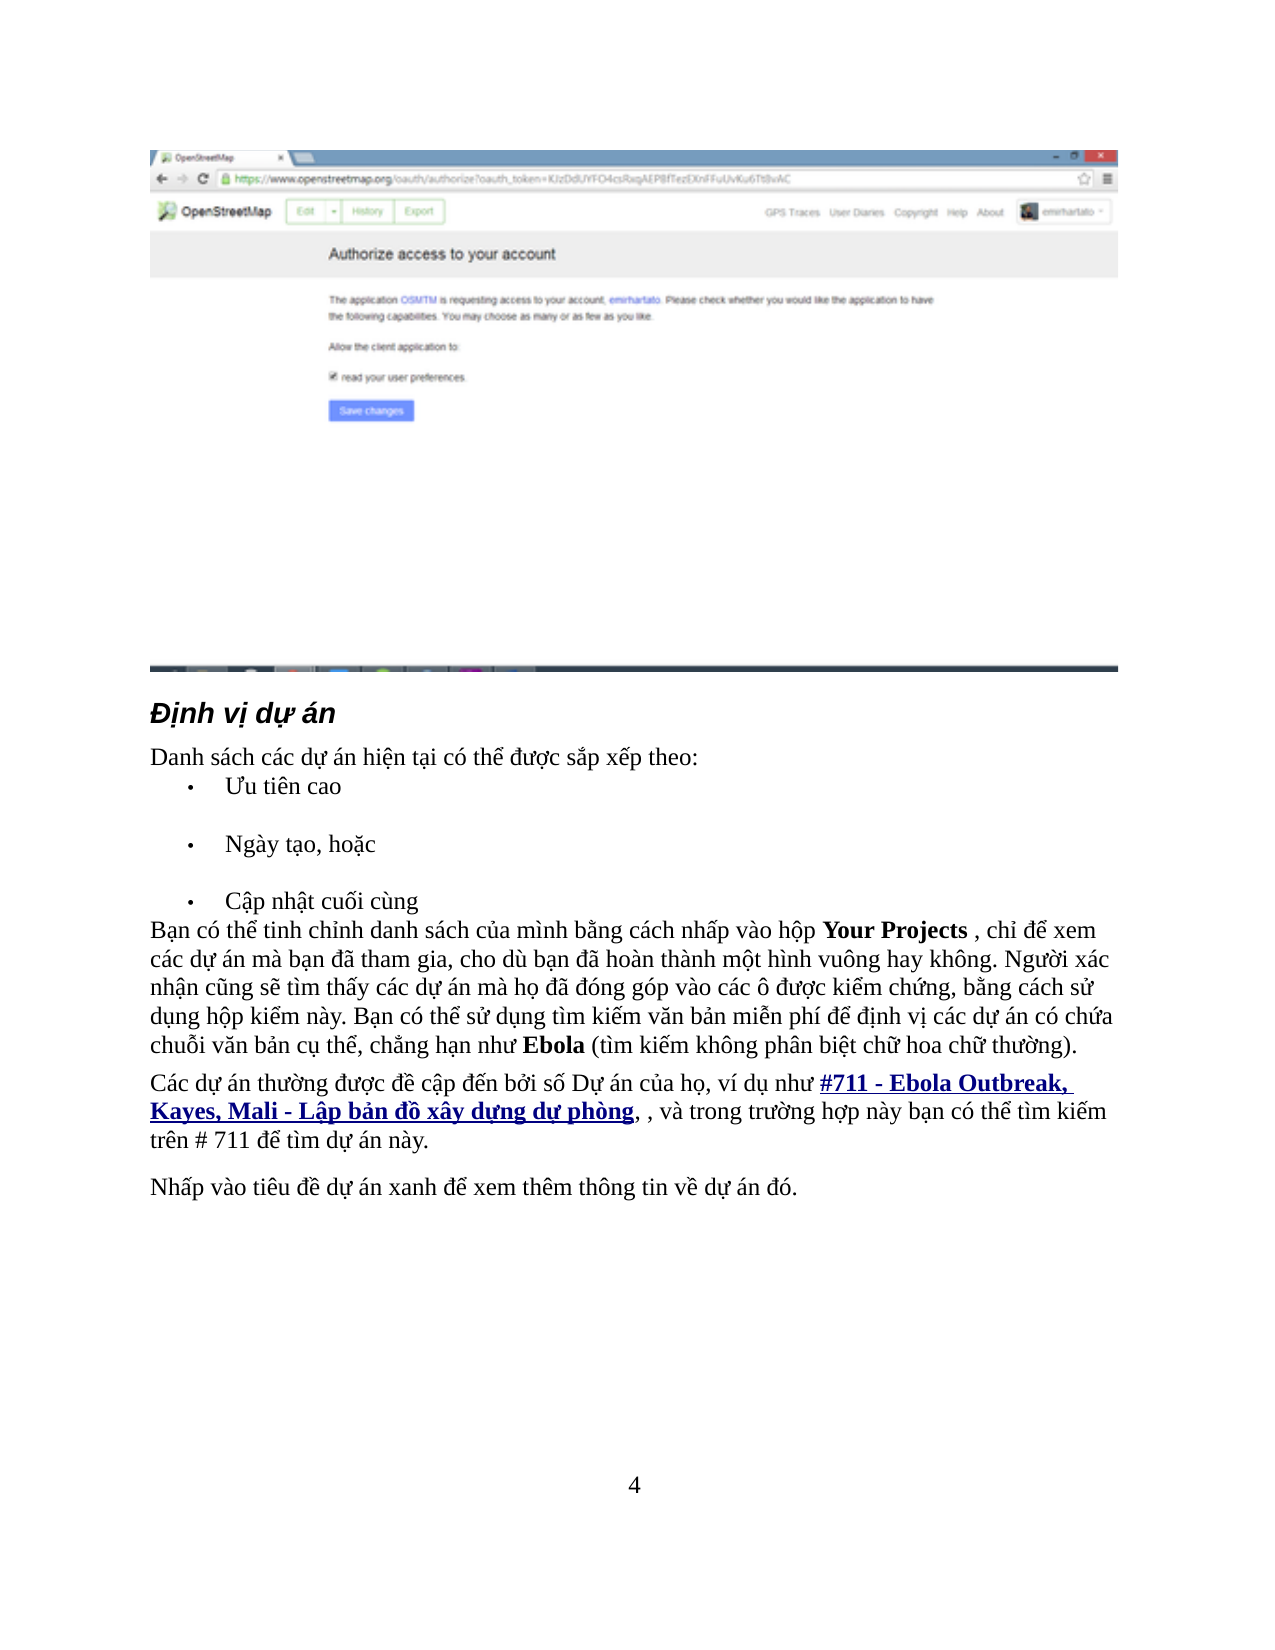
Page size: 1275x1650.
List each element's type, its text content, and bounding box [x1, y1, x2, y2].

list Cập nhật cuối cùng [187, 886, 1125, 915]
text Bạn có thể tinh chỉnh danh sách của mình bằng cách nhấp vào hộp Your Projects , chỉ để xem các dự án mà bạn đã tham gia, cho dù bạn đã hoàn thành một hình vuông hay không. Người xác nhận cũng sẽ tìm thấy các dự án mà họ đã đóng góp vào các ô được kiểm chứng, bằng cách sử dụng hộp kiểm này. Bạn có thể sử dụng tìm kiếm văn bản miễn phí để định vị các dự án có chứa chuỗi văn bản cụ thể, chẳng hạn như Ebola (tìm kiếm không phân biệt chữ hoa chữ thường). [150, 915, 1125, 1059]
text Các dự án thường được đề cập đến bởi số Dự án của họ, ví dụ như #711 - Ebola Outbreak, Kayes, Mali - Lập bản đồ xây dựng dự phòng, , và trong trường hợp này bạn có thể tìm kiếm trên # 711 để tìm dự án này. [150, 1068, 1125, 1154]
text Danh sách các dự án hiện tại có thể được sắp xếp theo: [150, 742, 1125, 771]
list Ngày tạo, hoặc [187, 829, 1125, 886]
list Ưu tiên cao [187, 771, 1125, 829]
text Nhấp vào tiêu đề dự án xanh để xem thêm thông tin về dự án đó. [150, 1172, 1125, 1201]
subtitle Định vị dự án [150, 696, 1125, 730]
picture [150, 150, 1119, 672]
